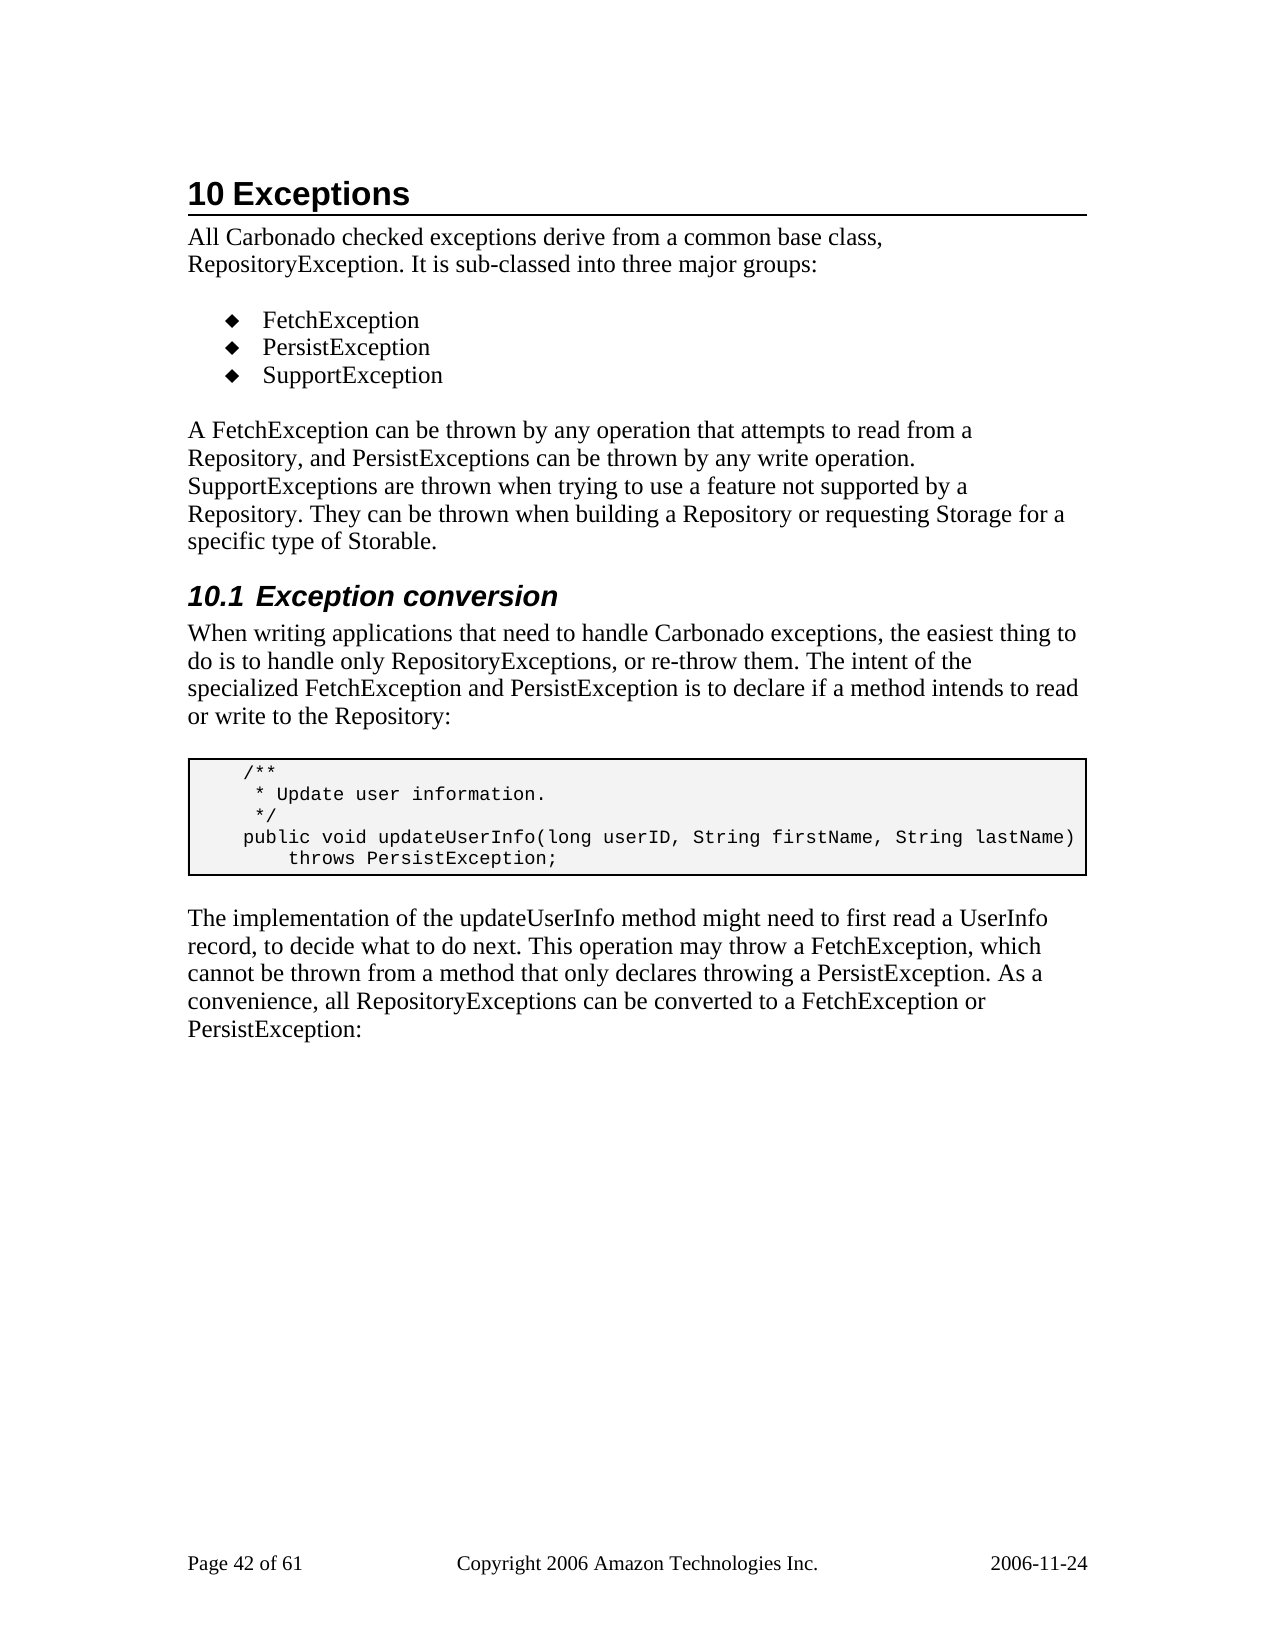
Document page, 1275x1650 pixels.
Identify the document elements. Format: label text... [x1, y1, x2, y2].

text When writing applications that need to handle Carbonado exceptions, the easiest thing to do is to handle only RepositoryExceptions, or re-throw them. The intent of the specialized FetchException and PersistException is to declare if a method intends to read or write to the Repository: [187, 619, 1087, 730]
text A FetchException can be thrown by any operation that attempts to read from a Repository, and PersistExceptions can be thrown by any write operation. SupportExceptions are thrown when trying to use a feature not supported by a Repository. They can be thrown when building a Repository or requesting Storage for a specific type of Storable. [187, 417, 1087, 555]
text /** [190, 760, 1085, 779]
subtitle Exception conversion [187, 580, 1087, 613]
list PersistException [225, 333, 1087, 361]
text * Update user information. [190, 779, 1085, 800]
text throws PersistException; [190, 843, 1085, 874]
text public void updateUserInfo(long userID, String firstName, String lastName) [190, 821, 1085, 843]
list FetchException [225, 306, 1087, 333]
text All Carbonado checked exceptions derive from a common base class, RepositoryException. It is sub-classed into three major groups: [187, 223, 1087, 278]
subtitle Exceptions [187, 175, 1087, 216]
text */ [190, 800, 1085, 821]
list SupportException [225, 361, 1087, 389]
text The implementation of the updateUserInfo method might need to first read a UserInfo record, to decide what to do next. This operation may throw a FetchException, which cannot be thrown from a method that only declares throwing a PersistException. As a convenience, all RepositoryExceptions can be converted to a FetchException or PersistException: [187, 904, 1087, 1043]
